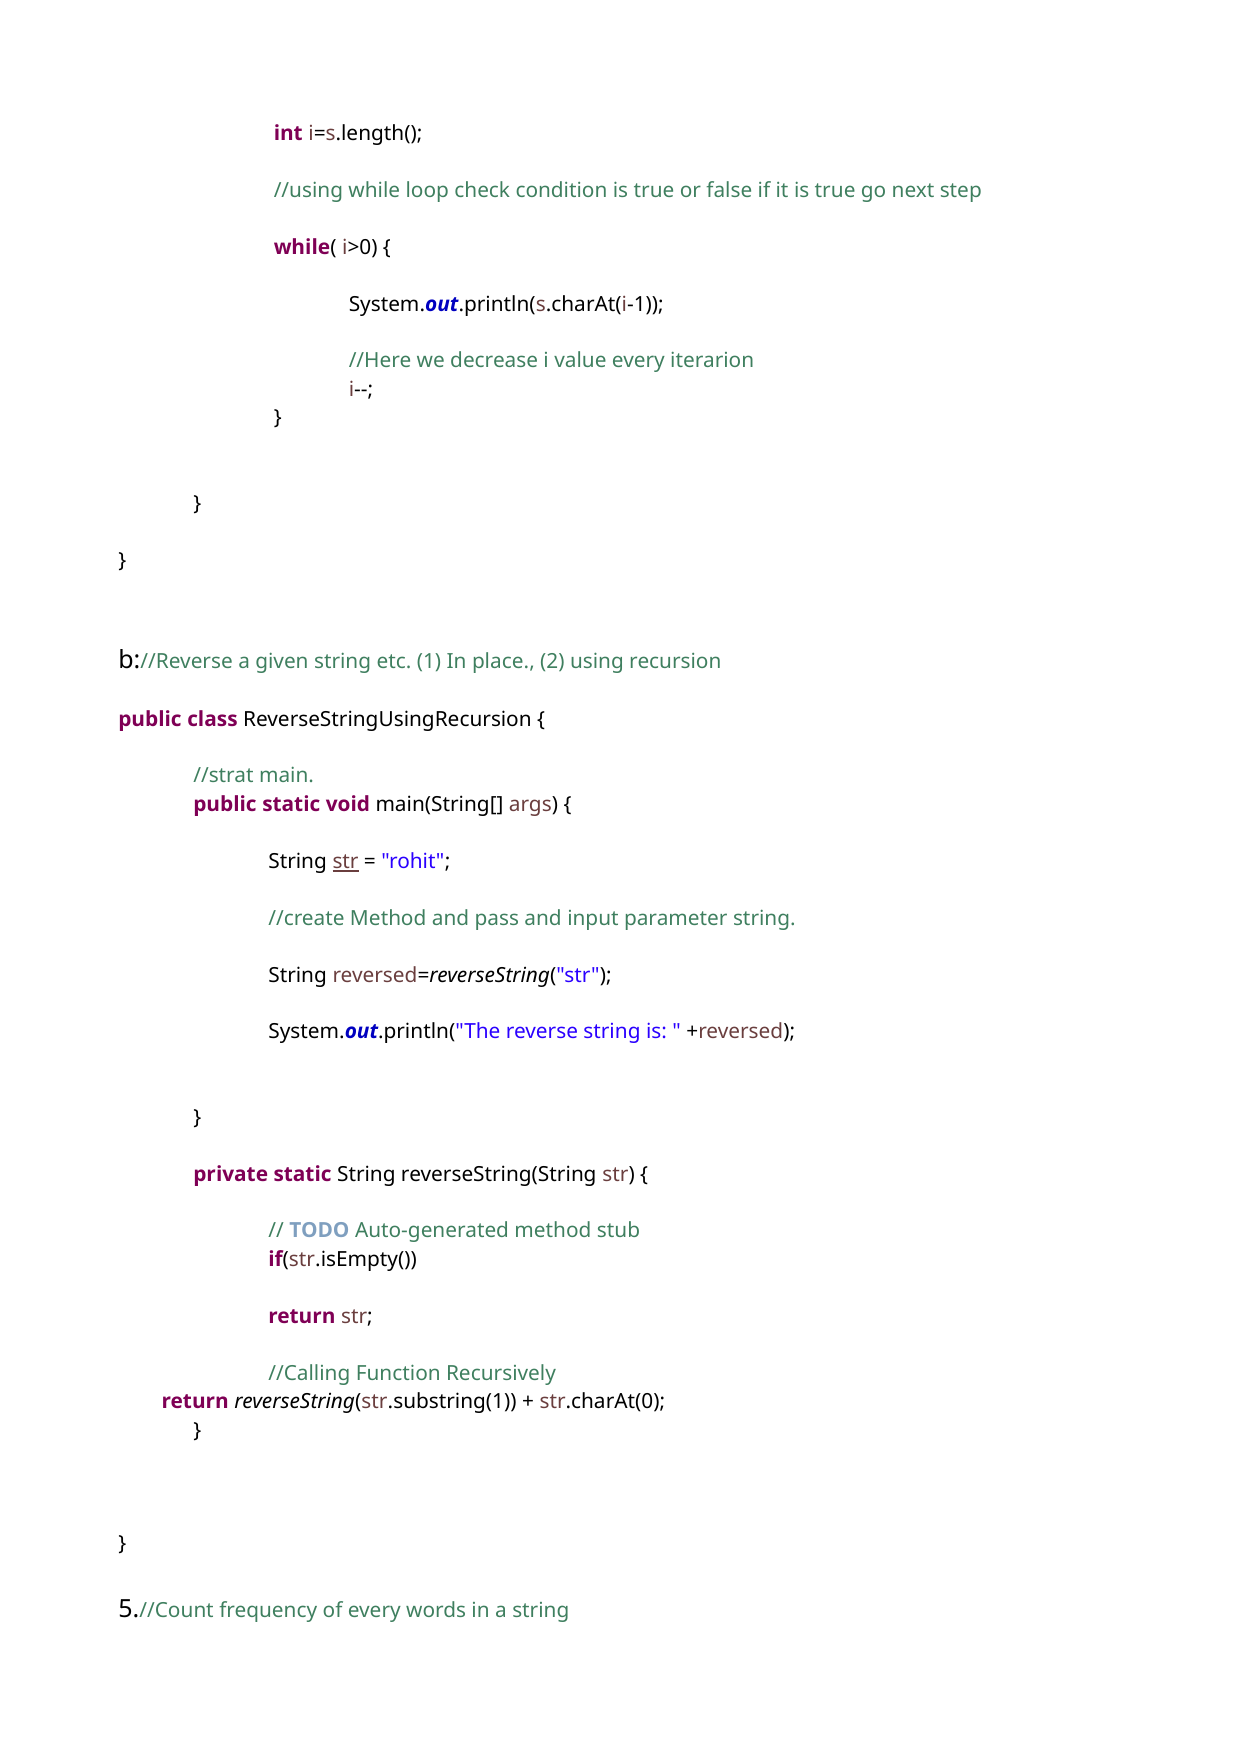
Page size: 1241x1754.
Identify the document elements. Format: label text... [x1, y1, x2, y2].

text String reversed=reverseString("str"); [118, 960, 1122, 988]
text } [118, 1102, 1122, 1130]
text public class ReverseStringUsingRecursion { [118, 704, 1122, 732]
text } [118, 545, 1122, 573]
text } [118, 1528, 1122, 1557]
text } [118, 1415, 1122, 1443]
text public static void main(String[] args) { [118, 789, 1122, 817]
text //Calling Function Recursively [118, 1358, 1122, 1386]
text } [118, 488, 1122, 516]
text if(str.isEmpty()) [118, 1244, 1122, 1272]
text return reverseString(str.substring(1)) + str.charAt(0); [118, 1386, 1122, 1415]
text //create Method and pass and input parameter string. [118, 903, 1122, 931]
text return str; [118, 1301, 1122, 1329]
text while( i>0) { [118, 232, 1122, 260]
text private static String reverseString(String str) { [118, 1159, 1122, 1187]
text System.out.println(s.charAt(i-1)); [118, 289, 1122, 317]
text //Here we decrease i value every iterarion [118, 346, 1122, 374]
text b://Reverse a given string etc. (1) In place., (2) using recursion [118, 641, 1122, 675]
text //strat main. [118, 761, 1122, 789]
text // TODO Auto-generated method stub [118, 1216, 1122, 1244]
text //using while loop check condition is true or false if it is true go next step [118, 175, 1122, 203]
text int i=s.length(); [118, 118, 1122, 147]
text System.out.println("The reverse string is: " +reversed); [118, 1017, 1122, 1045]
text i--; [118, 374, 1122, 402]
text } [118, 402, 1122, 431]
text String str = "rohit"; [118, 846, 1122, 874]
text 5.//Count frequency of every words in a string [118, 1591, 1122, 1625]
